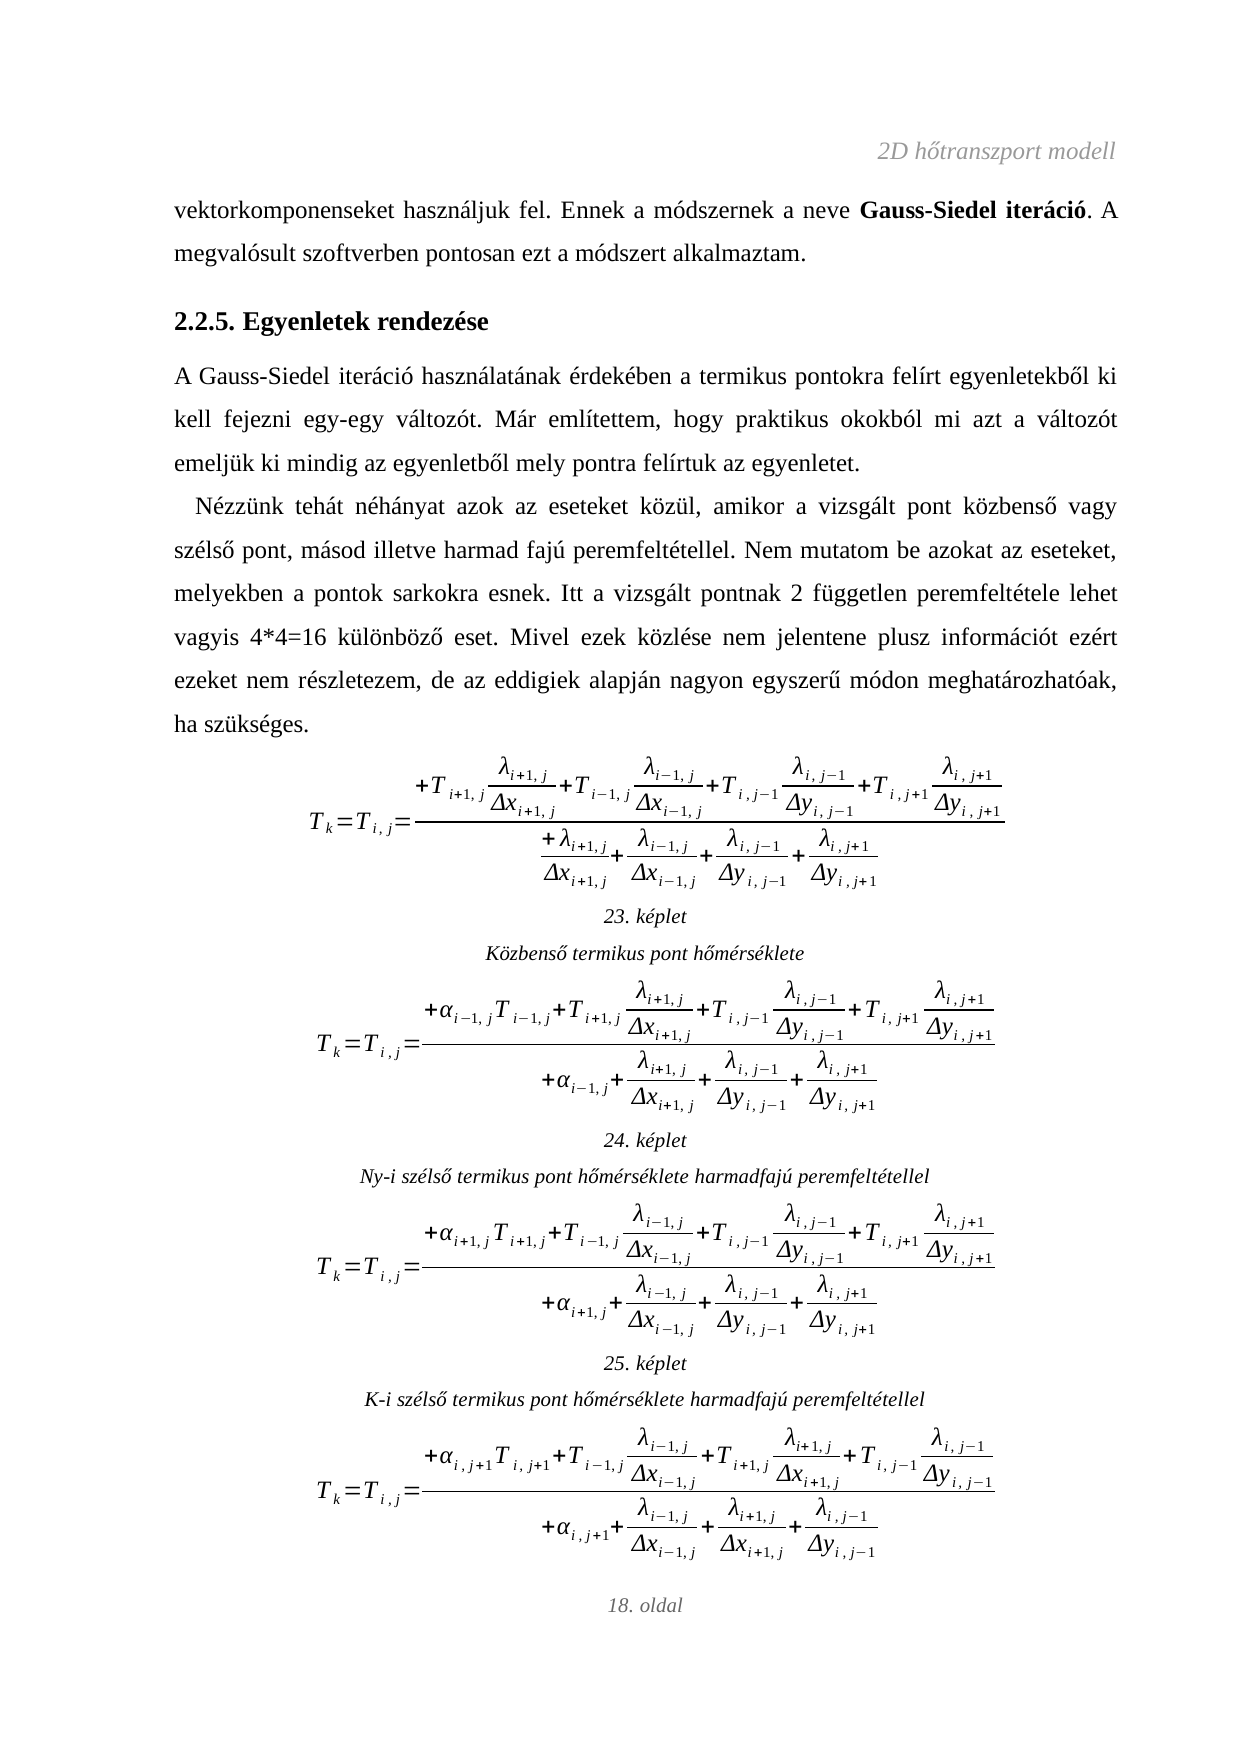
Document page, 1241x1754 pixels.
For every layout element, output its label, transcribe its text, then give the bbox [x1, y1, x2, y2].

text A Gauss-Siedel iteráció használatának érdekében a termikus pontokra felírt egyenletekből ki kell fejezni egy-egy változót. Már említettem, hogy praktikus okokból mi azt a változót emeljük ki mindig az egyenletből mely pontra felírtuk az egyenletet. [174, 361, 1118, 477]
text 24. képlet [174, 1128, 1118, 1152]
text Ny-i szélső termikus pont hőmérséklete harmadfajú peremfeltétellel [174, 1164, 1118, 1188]
subtitle Egyenletek rendezése [174, 306, 1118, 337]
text vektorkomponenseket használjuk fel. Ennek a módszernek a neve Gauss-Siedel iteráció. A megvalósult szoftverben pontosan ezt a módszert alkalmaztam. [174, 194, 1118, 267]
text K-i szélső termikus pont hőmérséklete harmadfajú peremfeltétellel [174, 1387, 1118, 1411]
text Közbenső termikus pont hőmérséklete [174, 940, 1118, 964]
text 23. képlet [174, 904, 1118, 928]
text 25. képlet [174, 1351, 1118, 1375]
text Nézzünk tehát néhányat azok az eseteket közül, amikor a vizsgált pont közbenső vagy szélső pont, másod illetve harmad fajú peremfeltétellel. Nem mutatom be azokat az eseteket, melyekben a pontok sarkokra esnek. Itt a vizsgált pontnak 2 független peremfeltétele lehet vagyis 4*4=16 különböző eset. Mivel ezek közlése nem jelentene plusz információt ezért ezeket nem részletezem, de az eddigiek alapján nagyon egyszerű módon meghatározhatóak, ha szükséges. [174, 491, 1118, 738]
